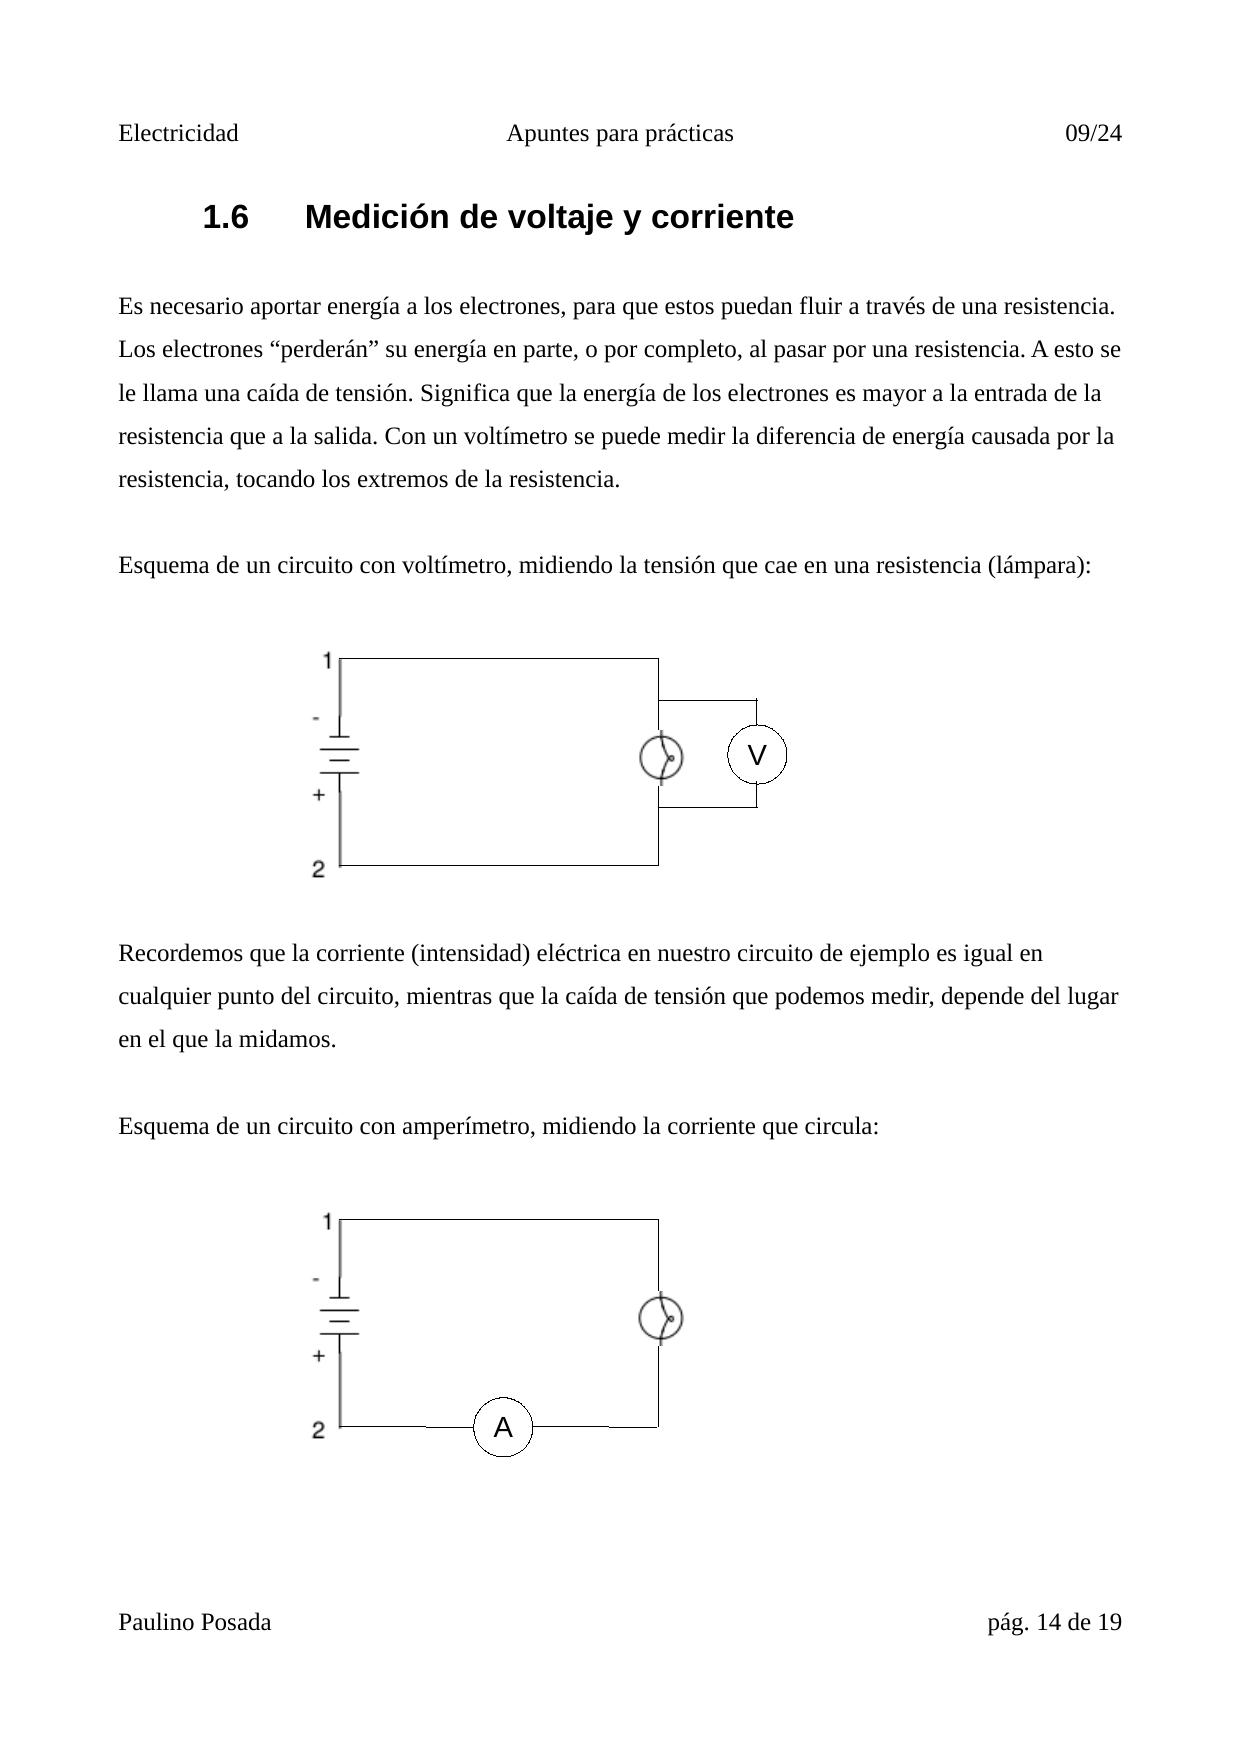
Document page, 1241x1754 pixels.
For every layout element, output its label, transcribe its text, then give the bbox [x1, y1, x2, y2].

picture [634, 1291, 689, 1346]
text Es necesario aportar energía a los electrones, para que estos puedan fluir a través de una resistencia. Los electrones “perderán” su energía en parte, o por completo, al pasar por una resistencia. A esto se le llama una caída de tensión. Significa que la energía de los electrones es mayor a la entrada de la resistencia que a la salida. Con un voltímetro se puede medir la diferencia de energía causada por la resistencia, tocando los extremos de la resistencia. [118, 291, 1122, 493]
picture [295, 1211, 372, 1448]
text Recordemos que la corriente (intensidad) eléctrica en nuestro circuito de ejemplo es igual en cualquier punto del circuito, mientras que la caída de tensión que podemos medir, depende del lugar en el que la midamos. [118, 938, 1122, 1053]
text Esquema de un circuito con amperímetro, midiendo la corriente que circula: [118, 1111, 1122, 1139]
picture [295, 650, 372, 887]
picture [635, 730, 689, 786]
subtitle Medición de voltaje y corriente [193, 197, 1122, 236]
text Esquema de un circuito con voltímetro, midiendo la tensión que cae en una resistencia (lámpara): [118, 550, 1122, 579]
